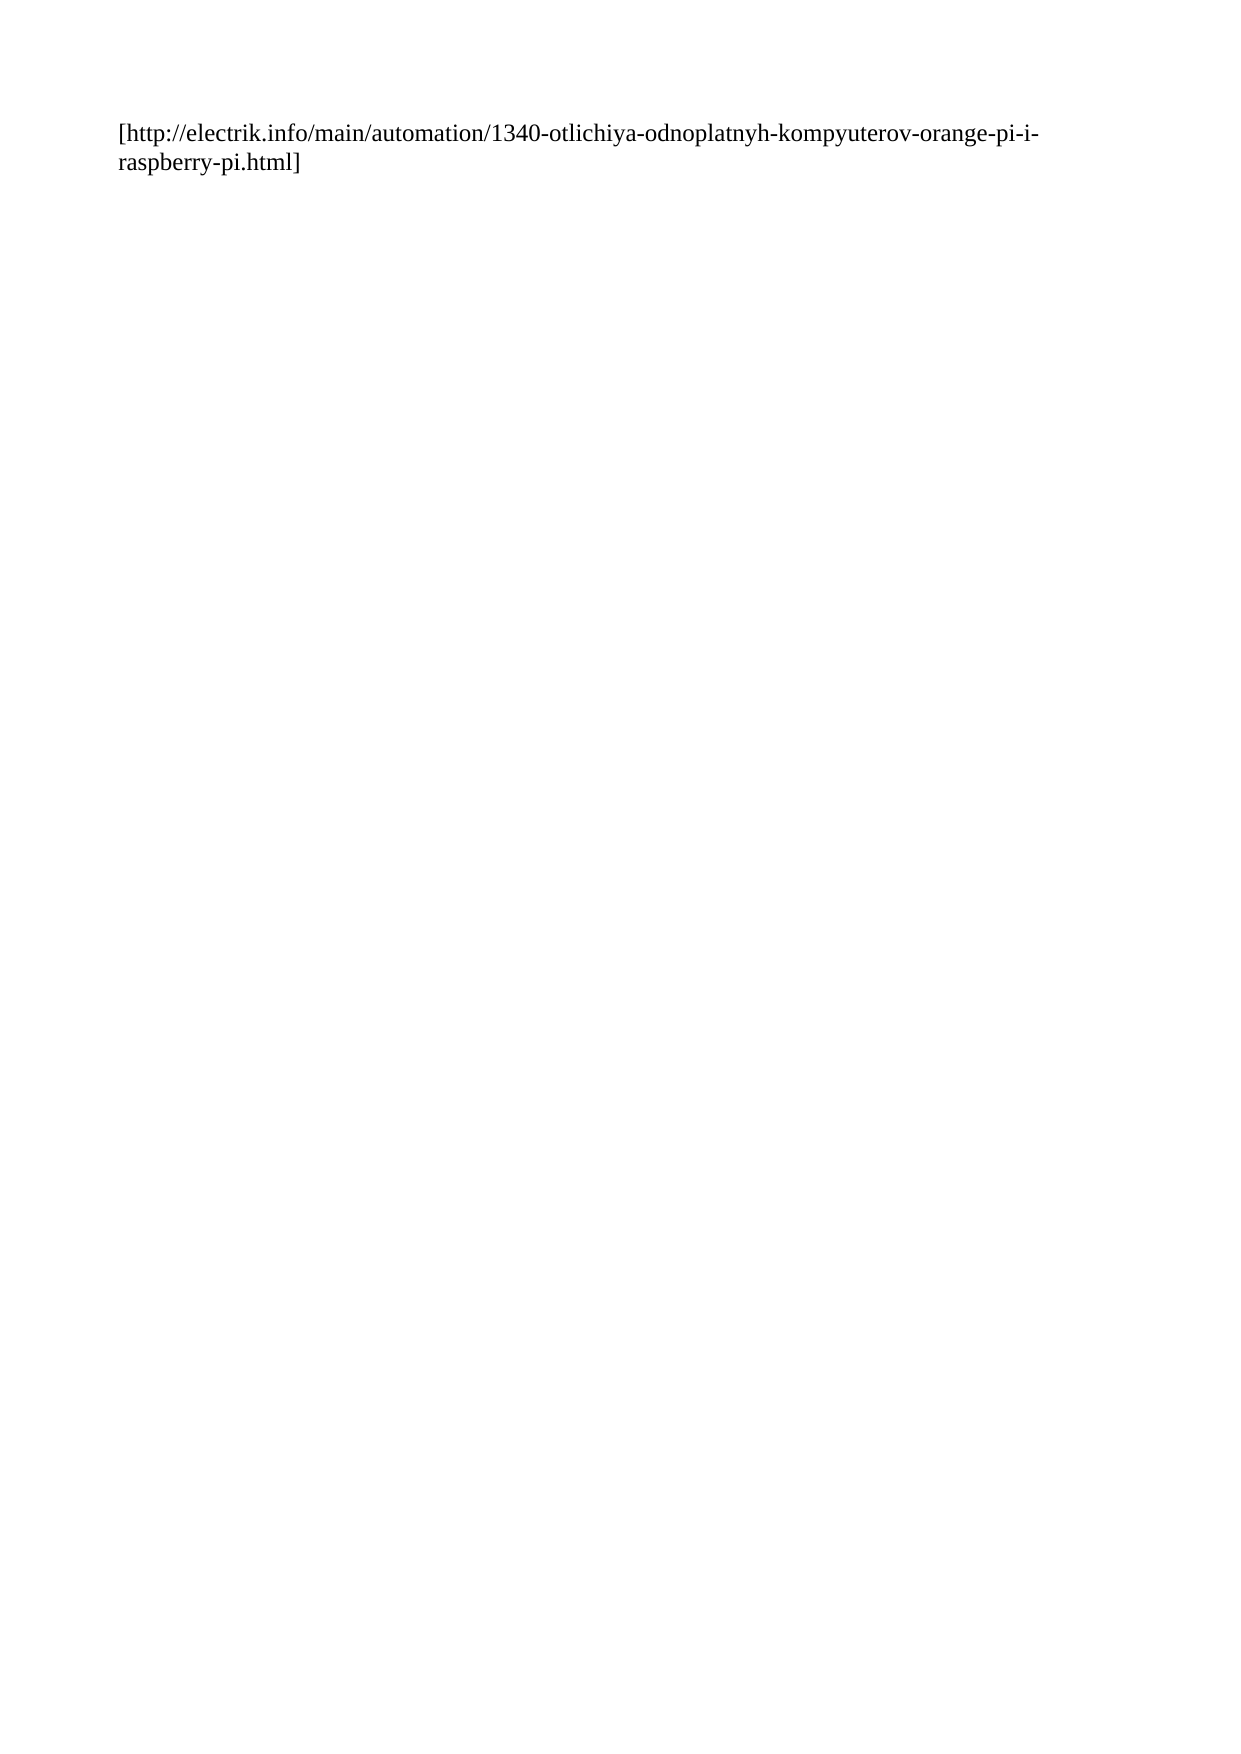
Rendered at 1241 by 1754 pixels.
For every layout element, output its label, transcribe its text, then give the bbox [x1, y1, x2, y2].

text [http://electrik.info/main/automation/1340-otlichiya-odnoplatnyh-kompyuterov-orange-pi-i-raspberry-pi.html] [118, 118, 1122, 176]
